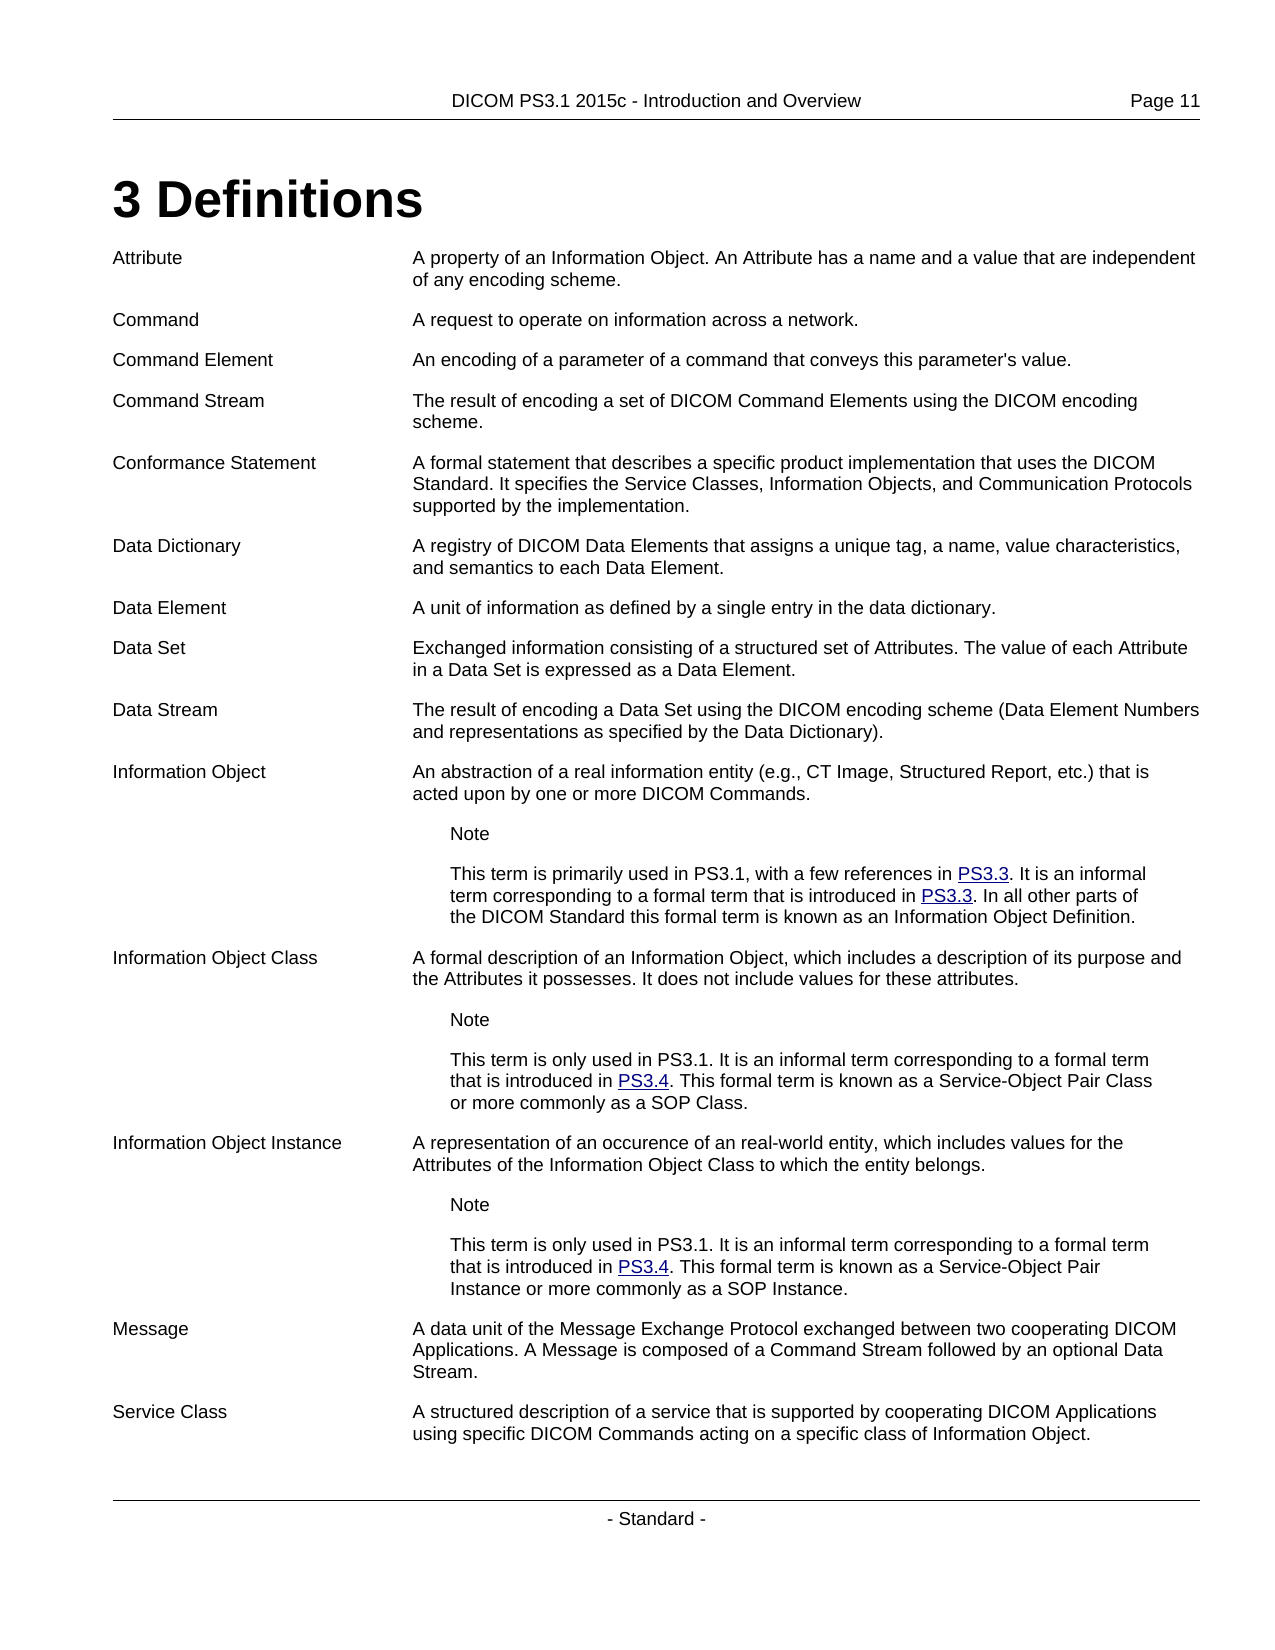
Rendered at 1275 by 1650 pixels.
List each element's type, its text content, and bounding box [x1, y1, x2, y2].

text Command A request to operate on information across a network. [112, 309, 1200, 331]
text Service Class A structured description of a service that is supported by cooperating DICOM Applications using specific DICOM Commands acting on a specific class of Information Object. [112, 1401, 1200, 1444]
text Note [450, 1194, 1162, 1216]
text Attribute A property of an Information Object. An Attribute has a name and a value that are independent of any encoding scheme. [112, 247, 1200, 290]
text 3 Definitions [112, 169, 1200, 228]
text Conformance Statement A formal statement that describes a specific product implementation that uses the DICOM Standard. It specifies the Service Classes, Information Objects, and Communication Protocols supported by the implementation. [112, 451, 1200, 516]
text This term is only used in PS3.1. It is an informal term corresponding to a formal term that is introduced in PS3.4. This formal term is known as a Service-Object Pair Instance or more commonly as a SOP Instance. [450, 1234, 1162, 1299]
text Information Object An abstraction of a real information entity (e.g., CT Image, Structured Report, etc.) that is acted upon by one or more DICOM Commands. [112, 761, 1200, 804]
text Data Stream The result of encoding a Data Set using the DICOM encoding scheme (Data Element Numbers and representations as specified by the Data Dictionary). [112, 699, 1200, 742]
text Information Object Class A formal description of an Information Object, which includes a description of its purpose and the Attributes it possesses. It does not include values for these attributes. [112, 946, 1200, 989]
text Data Dictionary A registry of DICOM Data Elements that assigns a unique tag, a name, value characteristics, and semantics to each Data Element. [112, 535, 1200, 578]
text Command Stream The result of encoding a set of DICOM Command Elements using the DICOM encoding scheme. [112, 389, 1200, 433]
text Data Element A unit of information as defined by a single entry in the data dictionary. [112, 597, 1200, 618]
text This term is primarily used in PS3.1, with a few references in PS3.3. It is an informal term corresponding to a formal term that is introduced in PS3.3. In all other parts of the DICOM Standard this formal term is known as an Information Object Definition. [450, 863, 1162, 928]
text Note [450, 1008, 1162, 1030]
text Command Element An encoding of a parameter of a command that conveys this parameter's value. [112, 349, 1200, 371]
text Data Set Exchanged information consisting of a structured set of Attributes. The value of each Attribute in a Data Set is expressed as a Data Element. [112, 637, 1200, 680]
text This term is only used in PS3.1. It is an informal term corresponding to a formal term that is introduced in PS3.4. This formal term is known as a Service-Object Pair Class or more commonly as a SOP Class. [450, 1049, 1162, 1113]
text Message A data unit of the Message Exchange Protocol exchanged between two cooperating DICOM Applications. A Message is composed of a Command Stream followed by an optional Data Stream. [112, 1318, 1200, 1382]
text Note [450, 823, 1162, 844]
text Information Object Instance A representation of an occurence of an real-world entity, which includes values for the Attributes of the Information Object Class to which the entity belongs. [112, 1132, 1200, 1175]
